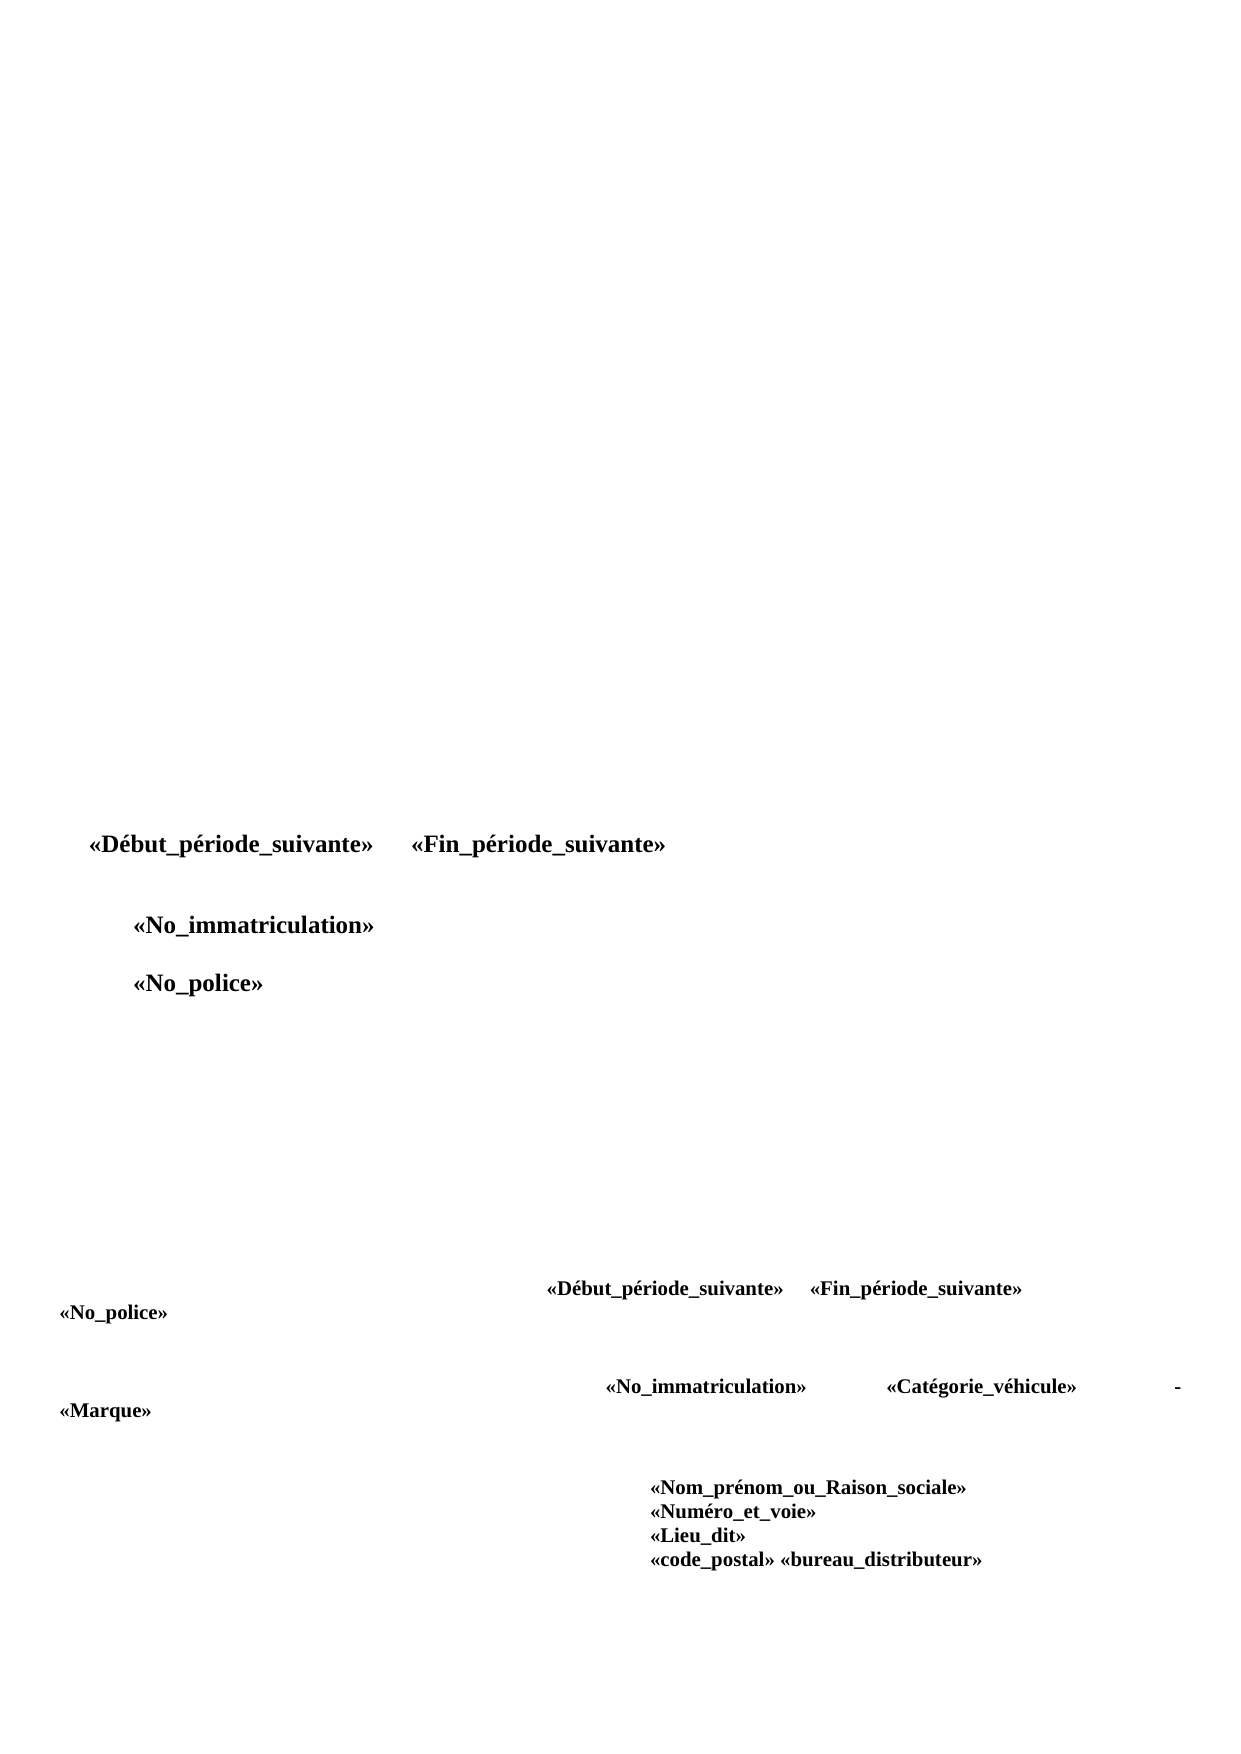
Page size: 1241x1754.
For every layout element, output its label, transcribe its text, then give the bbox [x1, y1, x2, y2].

text «No_immatriculation» [59, 911, 1181, 939]
text «Nom_prénom_ou_Raison_sociale» [59, 1475, 1181, 1499]
text «code_postal» «bureau_distributeur» [59, 1547, 1181, 1571]
text «Numéro_et_voie» [59, 1499, 1181, 1523]
text «Début_période_suivante» «Fin_période_suivante» «No_police» [59, 1276, 1181, 1324]
text «Lieu_dit» [59, 1523, 1181, 1547]
text «No_immatriculation» «Catégorie_véhicule» - «Marque» [59, 1374, 1181, 1422]
text «Début_période_suivante» «Fin_période_suivante» [59, 829, 1181, 858]
text «No_police» [59, 968, 1181, 997]
